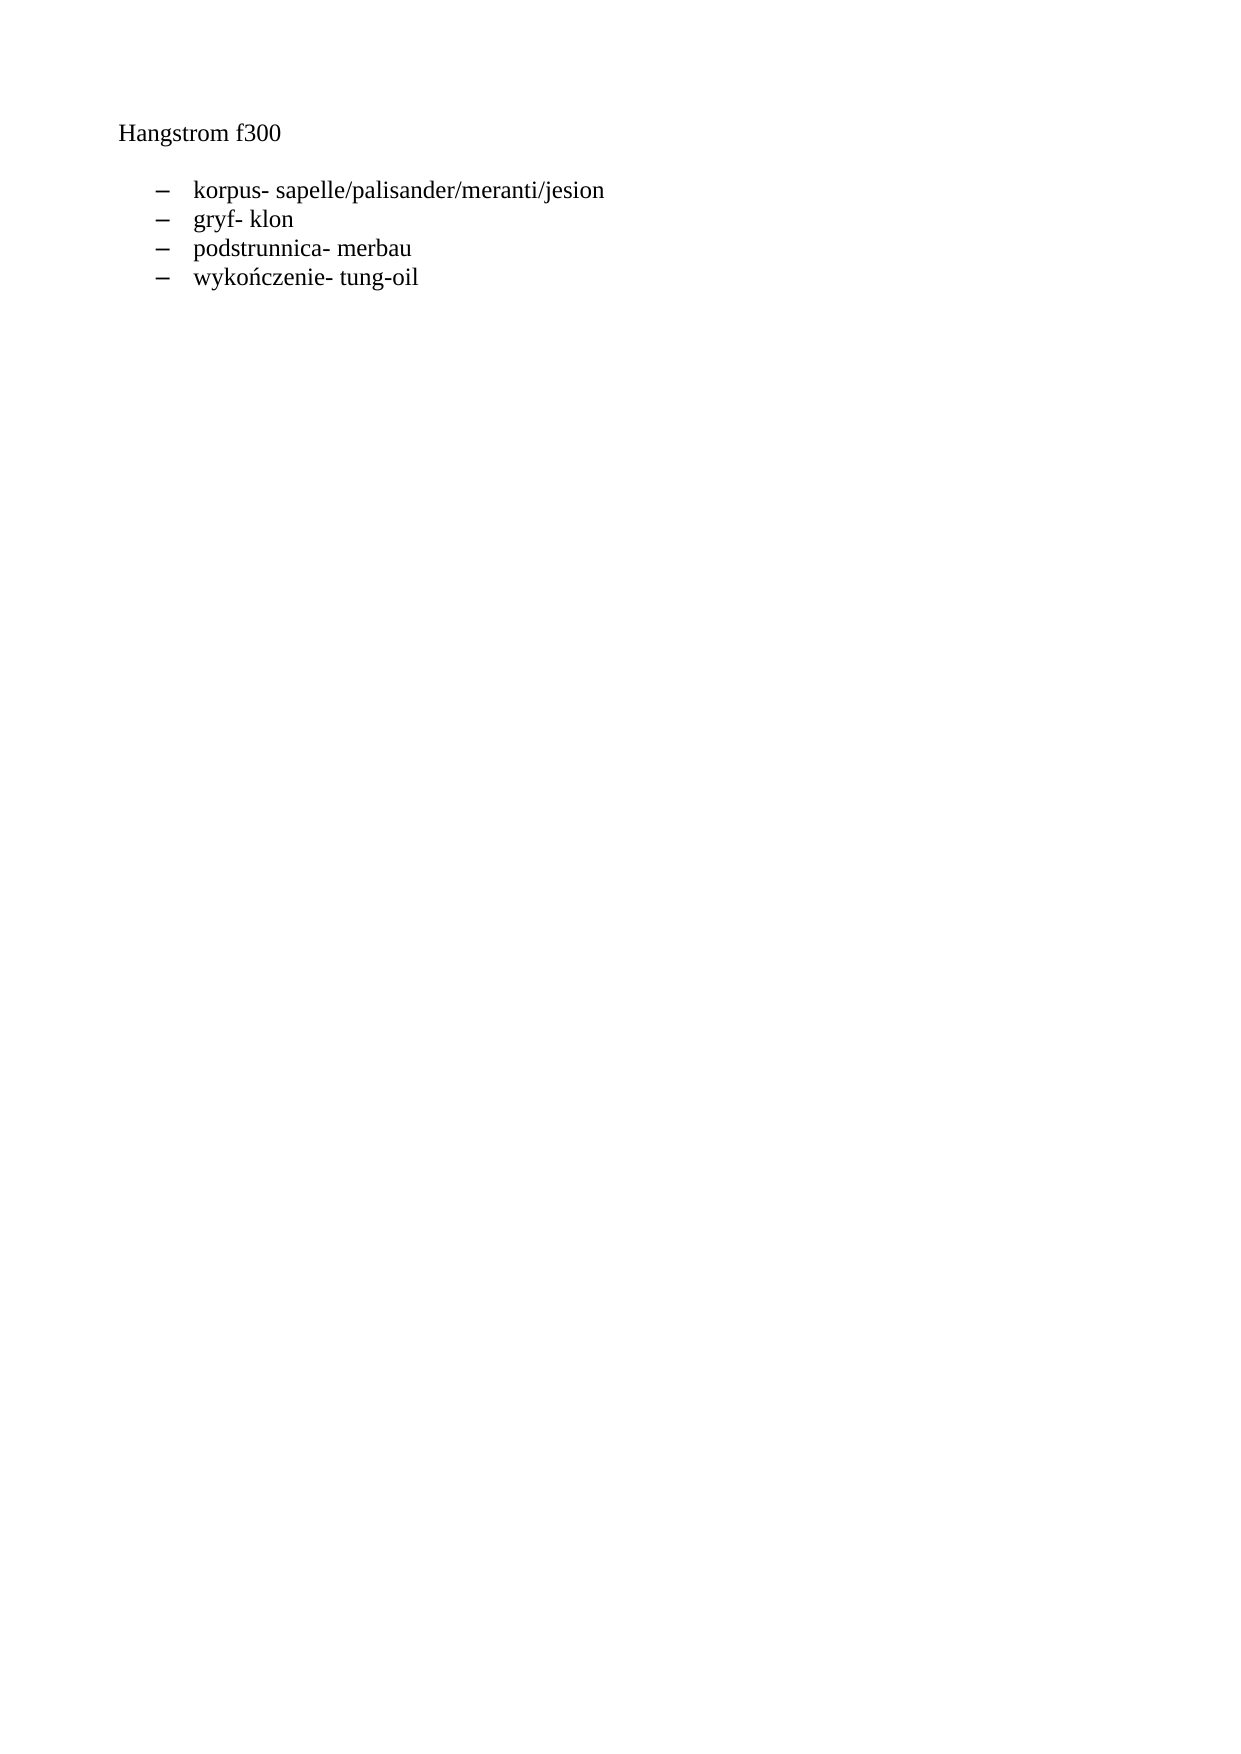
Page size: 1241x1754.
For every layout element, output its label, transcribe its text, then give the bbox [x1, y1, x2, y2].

list gryf- klon [156, 204, 1122, 233]
list korpus- sapelle/palisander/meranti/jesion [156, 176, 1122, 204]
list wykończenie- tung-oil [156, 262, 1122, 291]
text Hangstrom f300 [118, 118, 1122, 147]
list podstrunnica- merbau [156, 233, 1122, 262]
